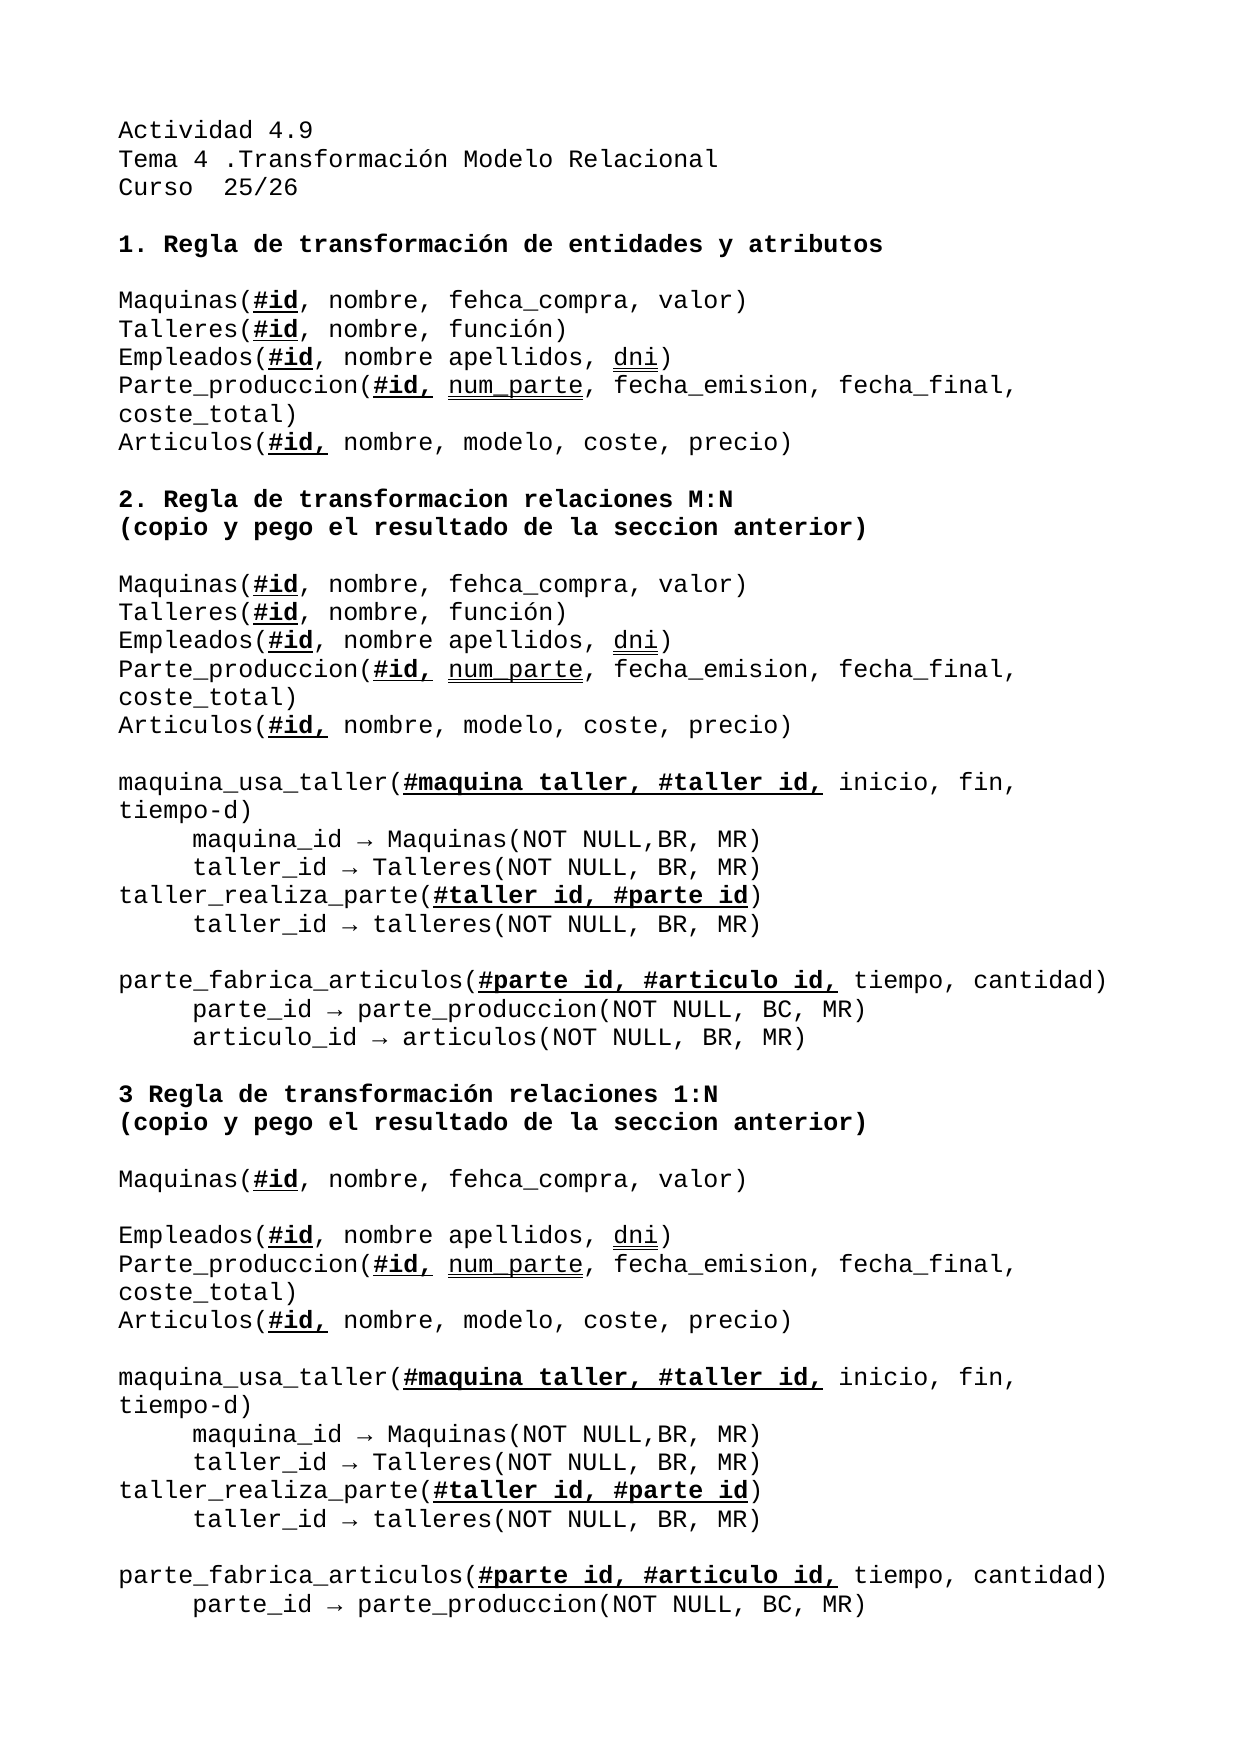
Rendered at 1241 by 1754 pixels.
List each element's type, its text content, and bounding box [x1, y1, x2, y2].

text parte_id → parte_produccion(NOT NULL, BC, MR) [118, 996, 1122, 1025]
text maquina_usa_taller(#maquina taller, #taller id, inicio, fin, tiempo-d) [118, 1365, 1122, 1421]
text taller_id → Talleres(NOT NULL, BR, MR) [118, 855, 1122, 883]
text Talleres(#id, nombre, función) [118, 600, 1122, 628]
text Talleres(#id, nombre, función) [118, 316, 1122, 345]
text maquina_usa_taller(#maquina taller, #taller id, inicio, fin, tiempo-d) [118, 770, 1122, 826]
text Parte_produccion(#id, num_parte, fecha_emision, fecha_final, coste_total) [118, 656, 1122, 713]
text Curso 25/26 [118, 175, 1122, 203]
text Articulos(#id, nombre, modelo, coste, precio) [118, 430, 1122, 458]
text Articulos(#id, nombre, modelo, coste, precio) [118, 1308, 1122, 1336]
text Articulos(#id, nombre, modelo, coste, precio) [118, 713, 1122, 741]
text Empleados(#id, nombre apellidos, dni) [118, 345, 1122, 373]
text taller_id → talleres(NOT NULL, BR, MR) [118, 911, 1122, 940]
text parte_fabrica_articulos(#parte id, #articulo id, tiempo, cantidad) [118, 968, 1122, 996]
text 2. Regla de transformacion relaciones M:N [118, 486, 1122, 515]
text Actividad 4.9 [118, 118, 1122, 146]
text Parte_produccion(#id, num_parte, fecha_emision, fecha_final, coste_total) [118, 373, 1122, 430]
text 1. Regla de transformación de entidades y atributos [118, 231, 1122, 260]
text taller_id → talleres(NOT NULL, BR, MR) [118, 1506, 1122, 1535]
text Parte_produccion(#id, num_parte, fecha_emision, fecha_final, coste_total) [118, 1251, 1122, 1308]
text parte_fabrica_articulos(#parte id, #articulo id, tiempo, cantidad) [118, 1563, 1122, 1591]
text maquina_id → Maquinas(NOT NULL,BR, MR) [118, 1421, 1122, 1450]
text taller_id → Talleres(NOT NULL, BR, MR) [118, 1450, 1122, 1478]
text Tema 4 .Transformación Modelo Relacional [118, 146, 1122, 175]
text (copio y pego el resultado de la seccion anterior) [118, 515, 1122, 543]
text Maquinas(#id, nombre, fehca_compra, valor) [118, 1166, 1122, 1195]
text taller_realiza_parte(#taller id, #parte id) [118, 1478, 1122, 1506]
text (copio y pego el resultado de la seccion anterior) [118, 1110, 1122, 1138]
text parte_id → parte_produccion(NOT NULL, BC, MR) [118, 1591, 1122, 1620]
text articulo_id → articulos(NOT NULL, BR, MR) [118, 1025, 1122, 1053]
text Empleados(#id, nombre apellidos, dni) [118, 1223, 1122, 1251]
text taller_realiza_parte(#taller id, #parte id) [118, 883, 1122, 911]
text maquina_id → Maquinas(NOT NULL,BR, MR) [118, 826, 1122, 855]
text Maquinas(#id, nombre, fehca_compra, valor) [118, 571, 1122, 600]
text Maquinas(#id, nombre, fehca_compra, valor) [118, 288, 1122, 316]
text Empleados(#id, nombre apellidos, dni) [118, 628, 1122, 656]
text 3 Regla de transformación relaciones 1:N [118, 1081, 1122, 1110]
